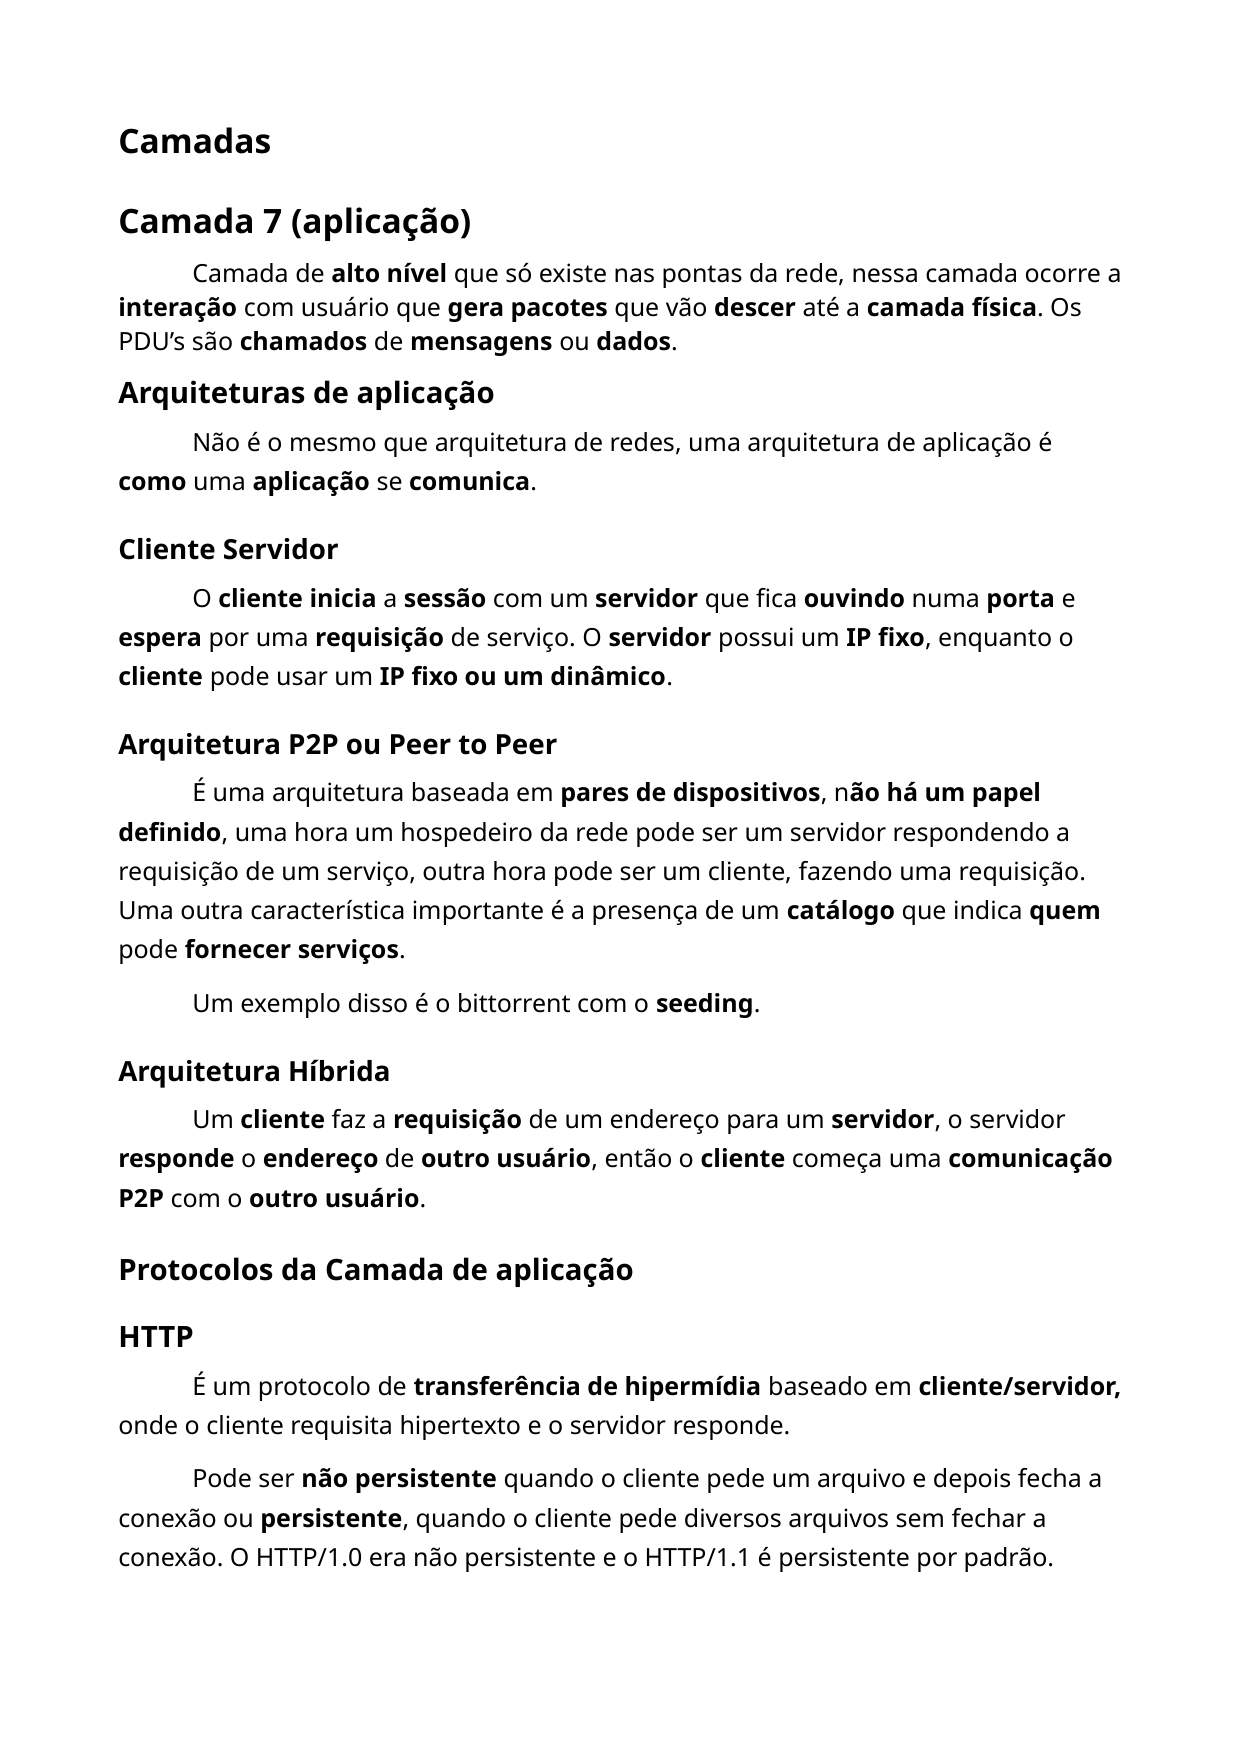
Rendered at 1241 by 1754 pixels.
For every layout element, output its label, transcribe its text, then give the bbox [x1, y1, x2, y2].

subtitle Cliente Servidor [118, 530, 1122, 568]
subtitle Arquitetura Híbrida [118, 1052, 1122, 1089]
text Um exemplo disso é o bittorrent com o seeding. [118, 986, 1122, 1019]
subtitle Protocolos da Camada de aplicação [118, 1249, 1122, 1289]
text É um protocolo de transferência de hipermídia baseado em cliente/servidor, onde o cliente requisita hipertexto e o servidor responde. [118, 1368, 1122, 1441]
text Não é o mesmo que arquitetura de redes, uma arquitetura de aplicação é como uma aplicação se comunica. [118, 425, 1122, 498]
text Pode ser não persistente quando o cliente pede um arquivo e depois fecha a conexão ou persistente, quando o cliente pede diversos arquivos sem fechar a conexão. O HTTP/1.0 era não persistente e o HTTP/1.1 é persistente por padrão. [118, 1461, 1122, 1573]
subtitle HTTP [118, 1316, 1122, 1356]
subtitle Arquiteturas de aplicação [118, 372, 1122, 412]
subtitle Camada 7 (aplicação) [118, 197, 1122, 243]
subtitle Arquitetura P2P ou Peer to Peer [118, 725, 1122, 763]
text Camada de alto nível que só existe nas pontas da rede, nessa camada ocorre a interação com usuário que gera pacotes que vão descer até a camada física. Os PDU’s são chamados de mensagens ou dados. [118, 255, 1122, 358]
text É uma arquitetura baseada em pares de dispositivos, não há um papel definido, uma hora um hospedeiro da rede pode ser um servidor respondendo a requisição de um serviço, outra hora pode ser um cliente, fazendo uma requisição. Uma outra característica importante é a presença de um catálogo que indica quem pode fornecer serviços. [118, 775, 1122, 966]
text O cliente inicia a sessão com um servidor que fica ouvindo numa porta e espera por uma requisição de serviço. O servidor possui um IP fixo, enquanto o cliente pode usar um IP fixo ou um dinâmico. [118, 580, 1122, 693]
text Um cliente faz a requisição de um endereço para um servidor, o servidor responde o endereço de outro usuário, então o cliente começa uma comunicação P2P com o outro usuário. [118, 1102, 1122, 1214]
subtitle Camadas [118, 118, 1122, 164]
